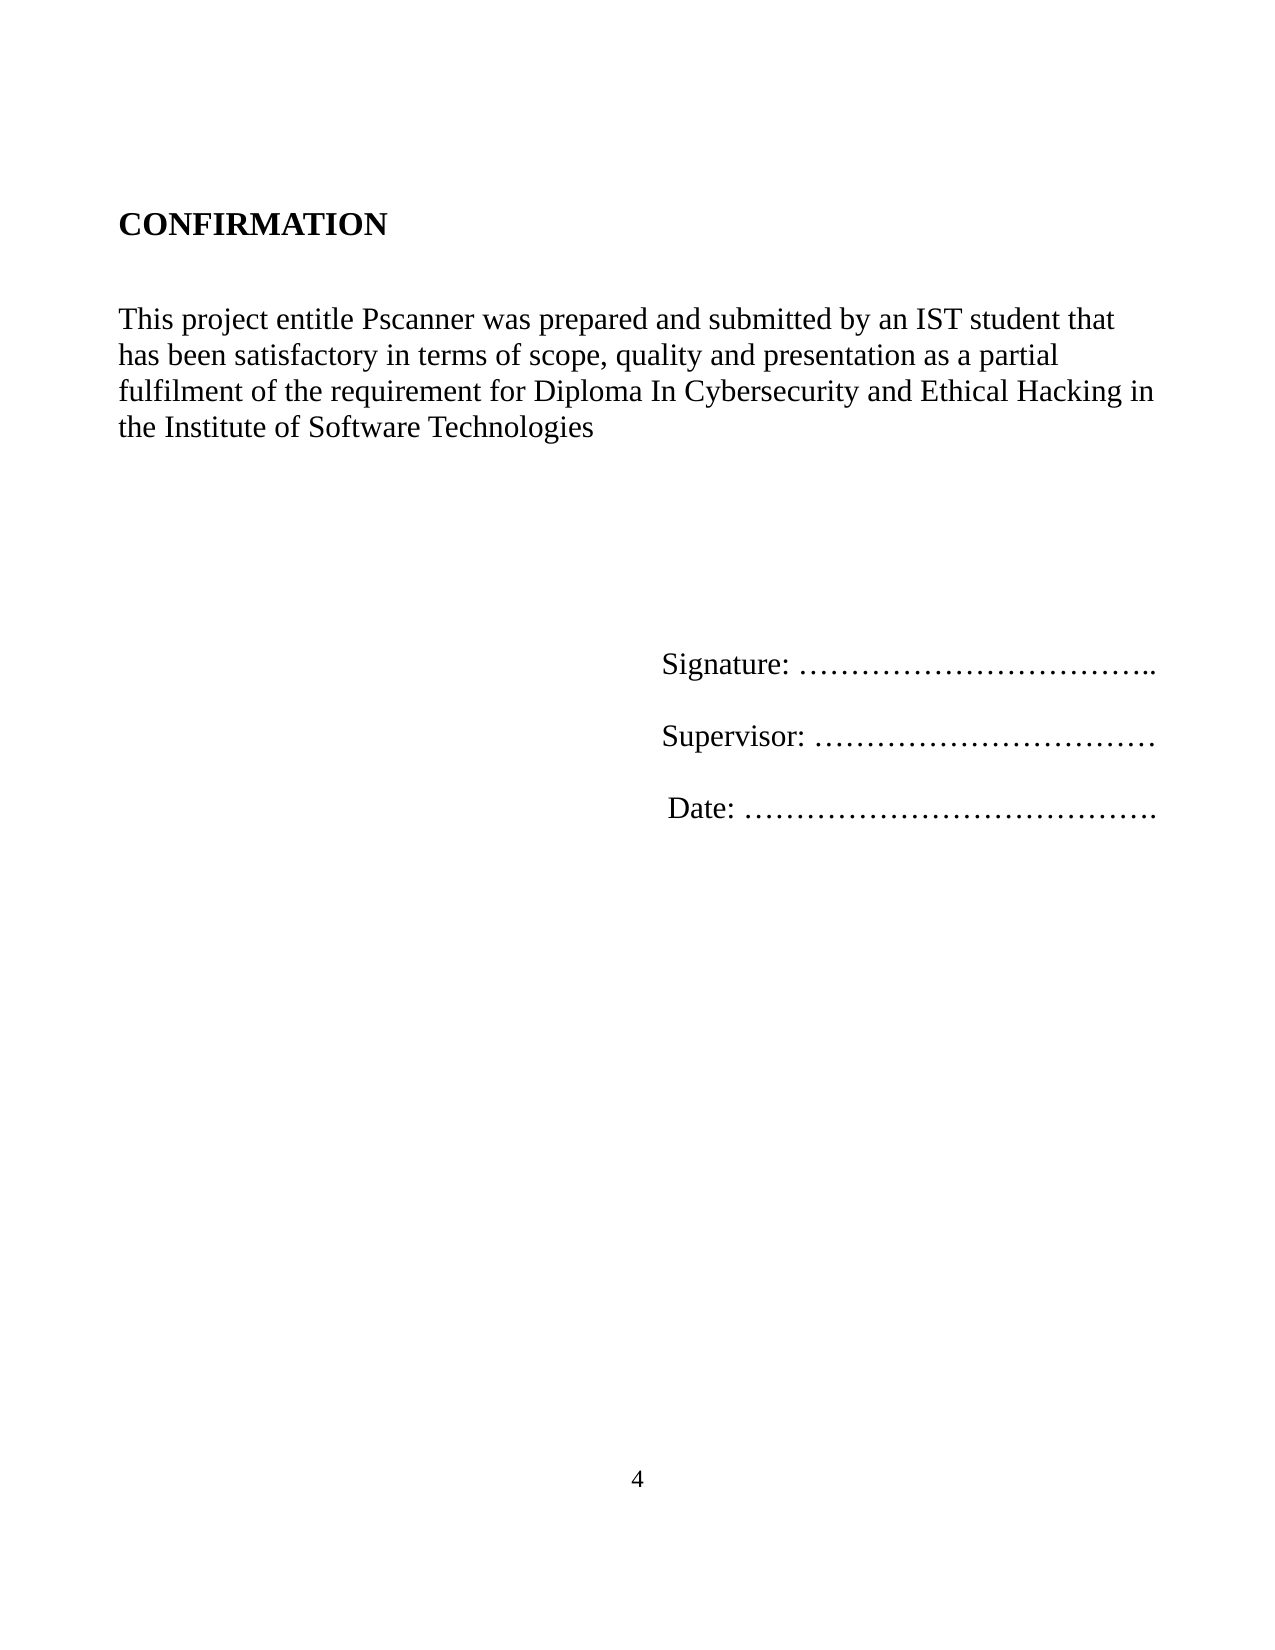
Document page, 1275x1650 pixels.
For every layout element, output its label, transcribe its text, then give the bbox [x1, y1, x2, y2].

text This project entitle Pscanner was prepared and submitted by an IST student that [118, 300, 1157, 336]
text Date: …………………………………. [118, 789, 1157, 825]
text Supervisor: …………………………… [118, 717, 1157, 753]
text has been satisfactory in terms of scope, quality and presentation as a partial fulfilment of the requirement for Diploma In Cybersecurity and Ethical Hacking in the Institute of Software Technologies [118, 336, 1157, 444]
text 4 [118, 1464, 1157, 1493]
text CONFIRMATION [118, 204, 1157, 243]
text Signature: …………………………….. [118, 645, 1157, 681]
